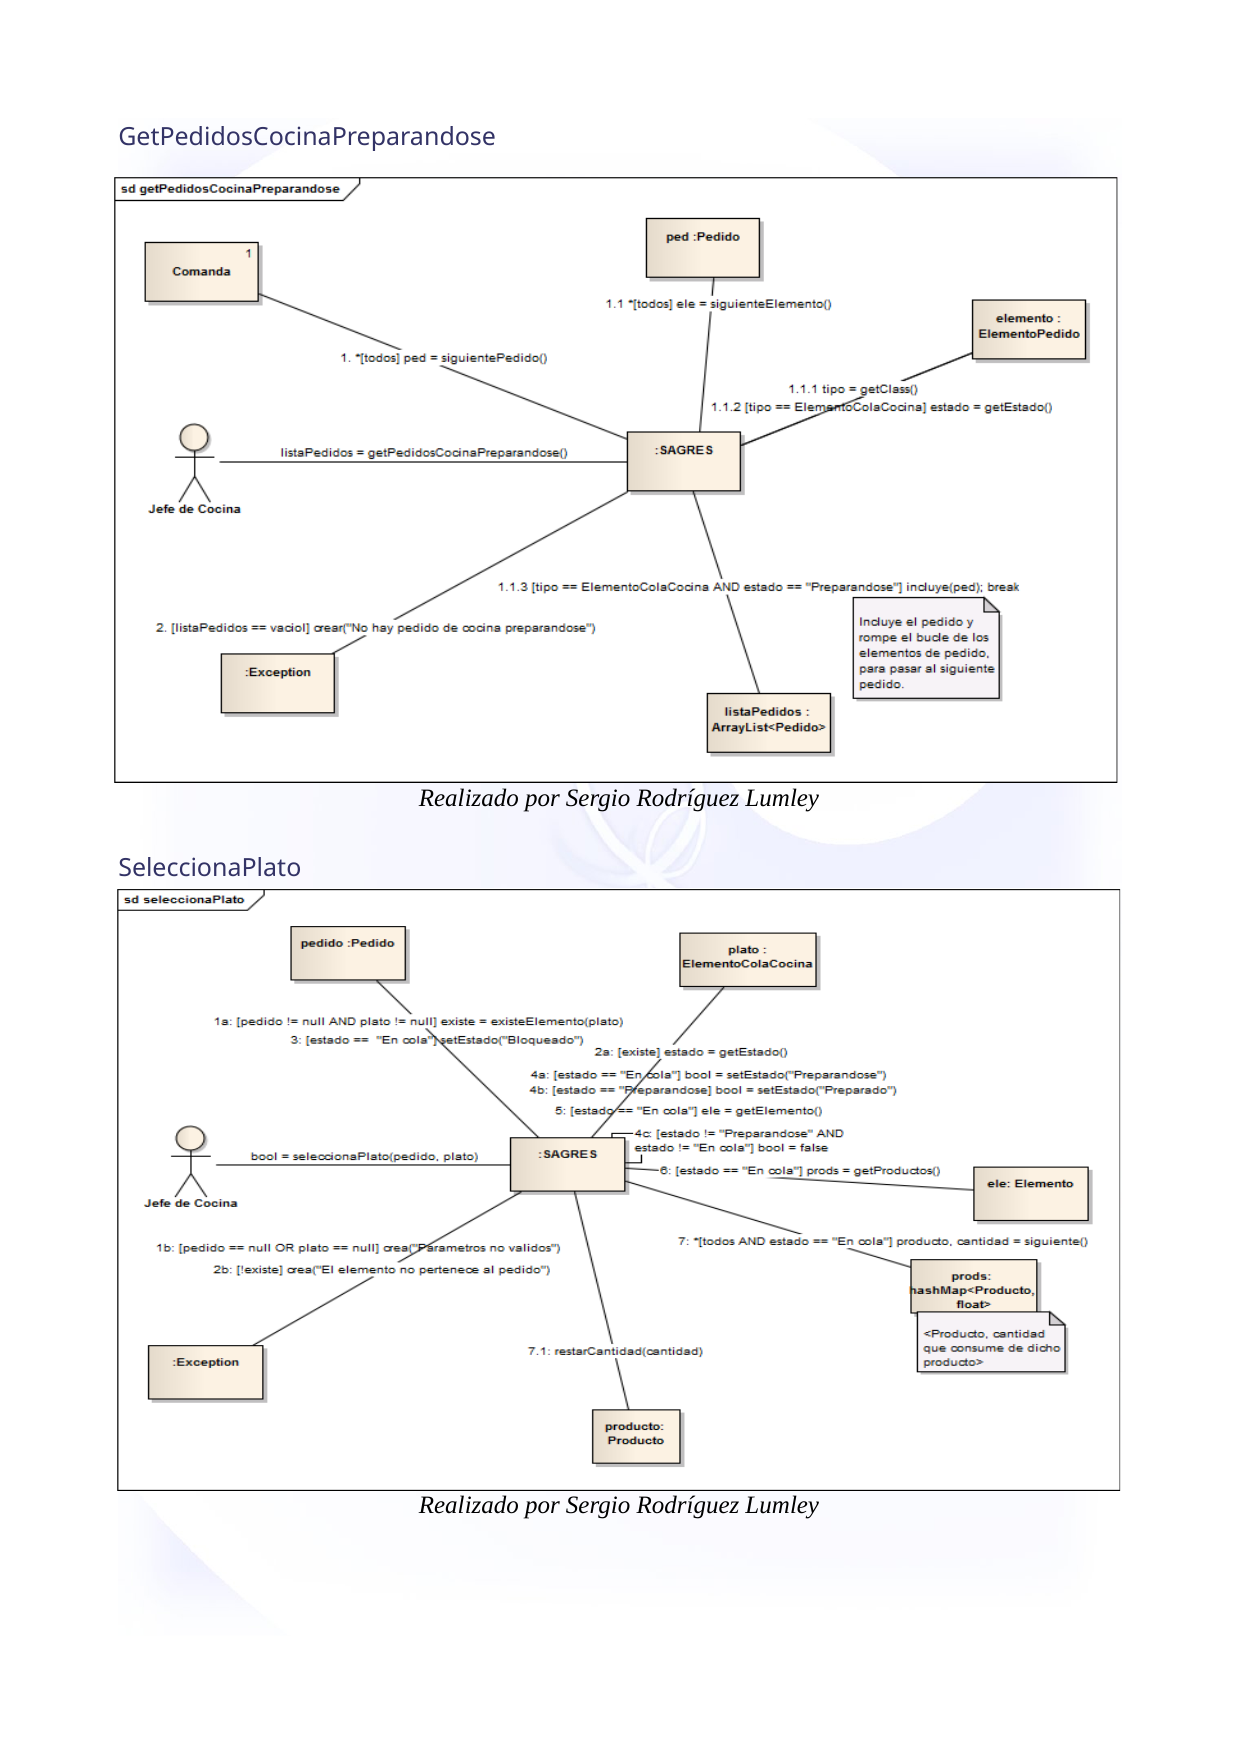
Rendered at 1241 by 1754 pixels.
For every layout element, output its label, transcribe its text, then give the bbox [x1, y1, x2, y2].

picture [116, 883, 1122, 1491]
picture [113, 177, 1118, 783]
picture [118, 812, 1122, 849]
text Realizado por Sergio Rodríguez Lumley [118, 896, 1122, 1519]
text Realizado por Sergio Rodríguez Lumley [118, 165, 1122, 812]
subtitle SeleccionaPlato [118, 849, 1122, 883]
subtitle GetPedidosCocinaPreparandose [118, 118, 1122, 152]
picture [118, 152, 1122, 165]
picture [118, 1519, 1122, 1636]
